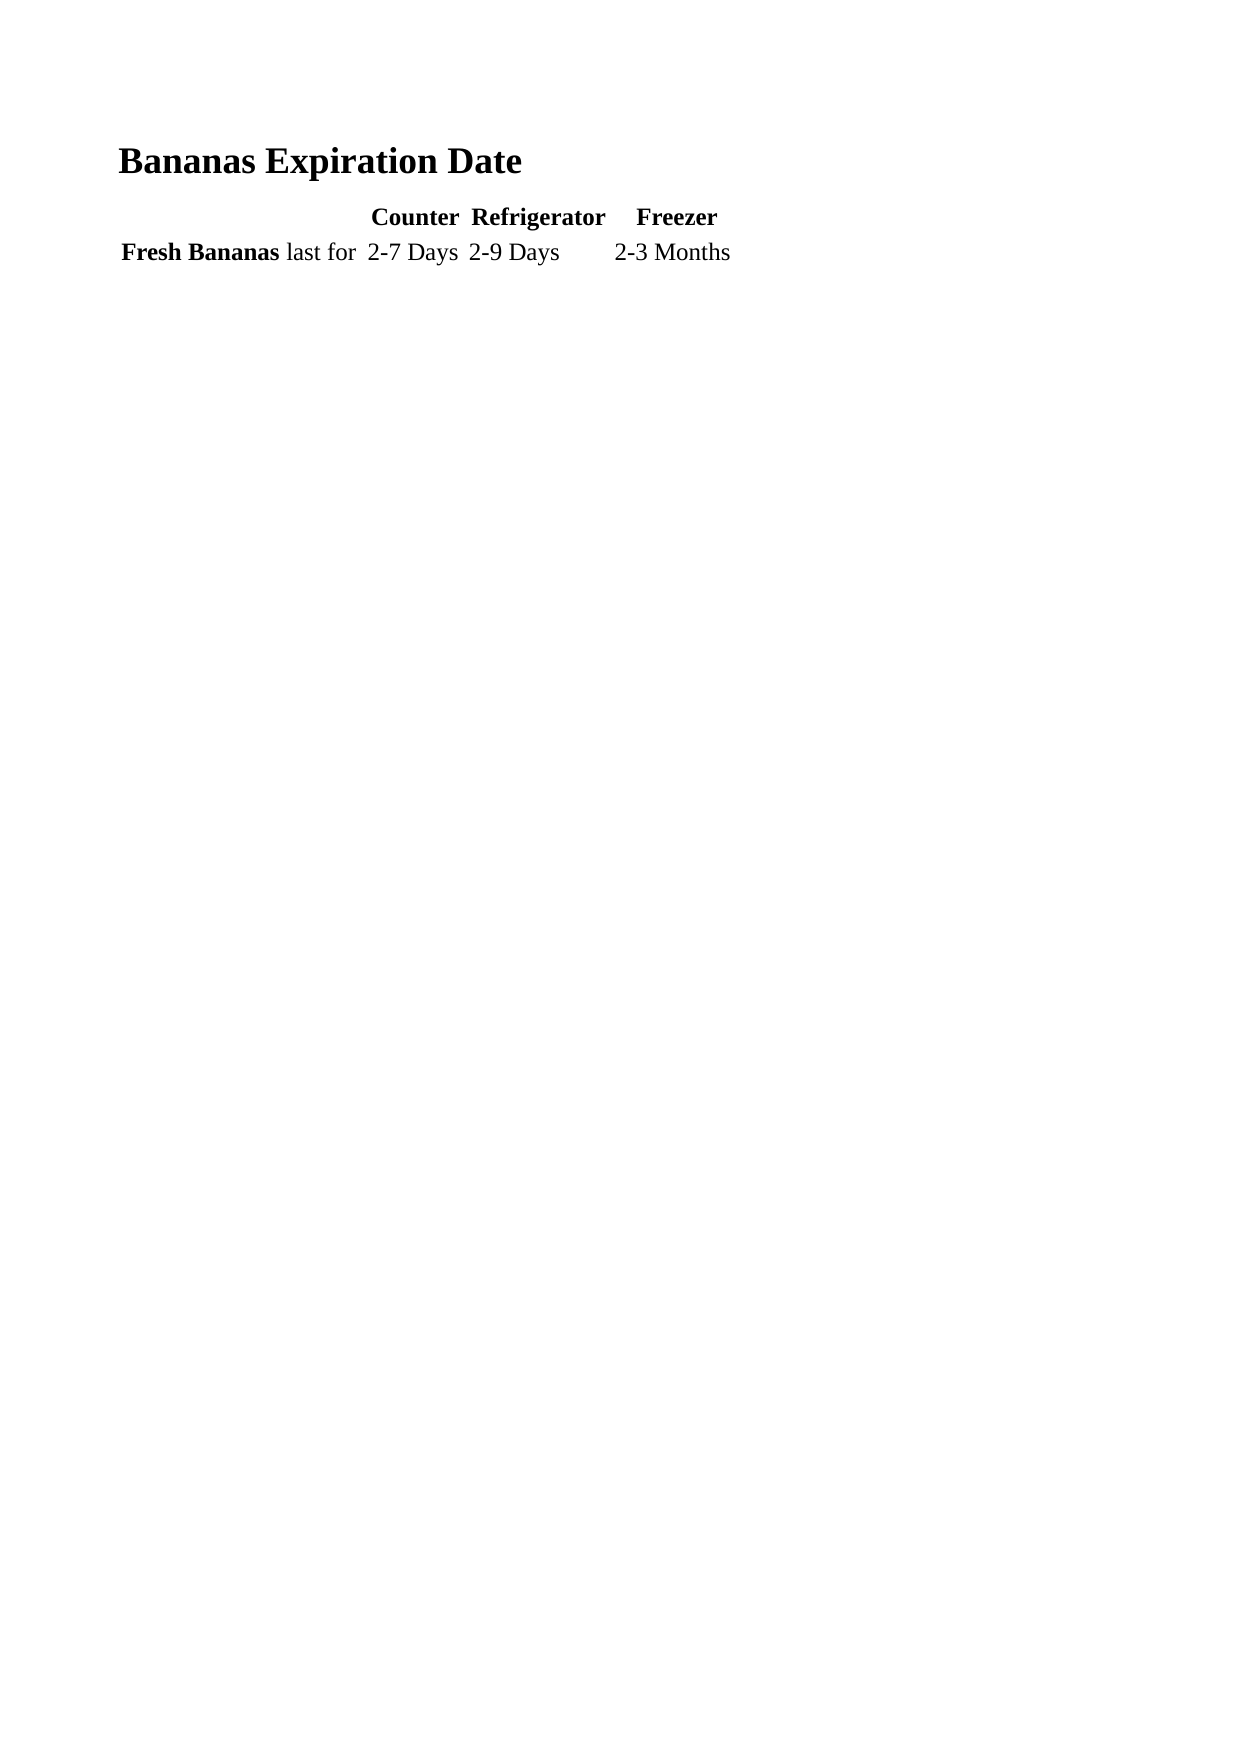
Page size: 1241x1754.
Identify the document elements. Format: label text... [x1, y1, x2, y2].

table_cell 2-7 Days [365, 234, 466, 268]
table_header [118, 199, 364, 234]
subtitle Bananas Expiration Date [118, 139, 1122, 182]
table_cell 2-9 Days [466, 234, 611, 268]
table_header Counter [365, 199, 466, 234]
table_cell 2-3 Months [611, 234, 742, 268]
table_header Freezer [611, 199, 742, 234]
table_cell Fresh Bananas last for [118, 234, 364, 268]
table_header Refrigerator [466, 199, 611, 234]
